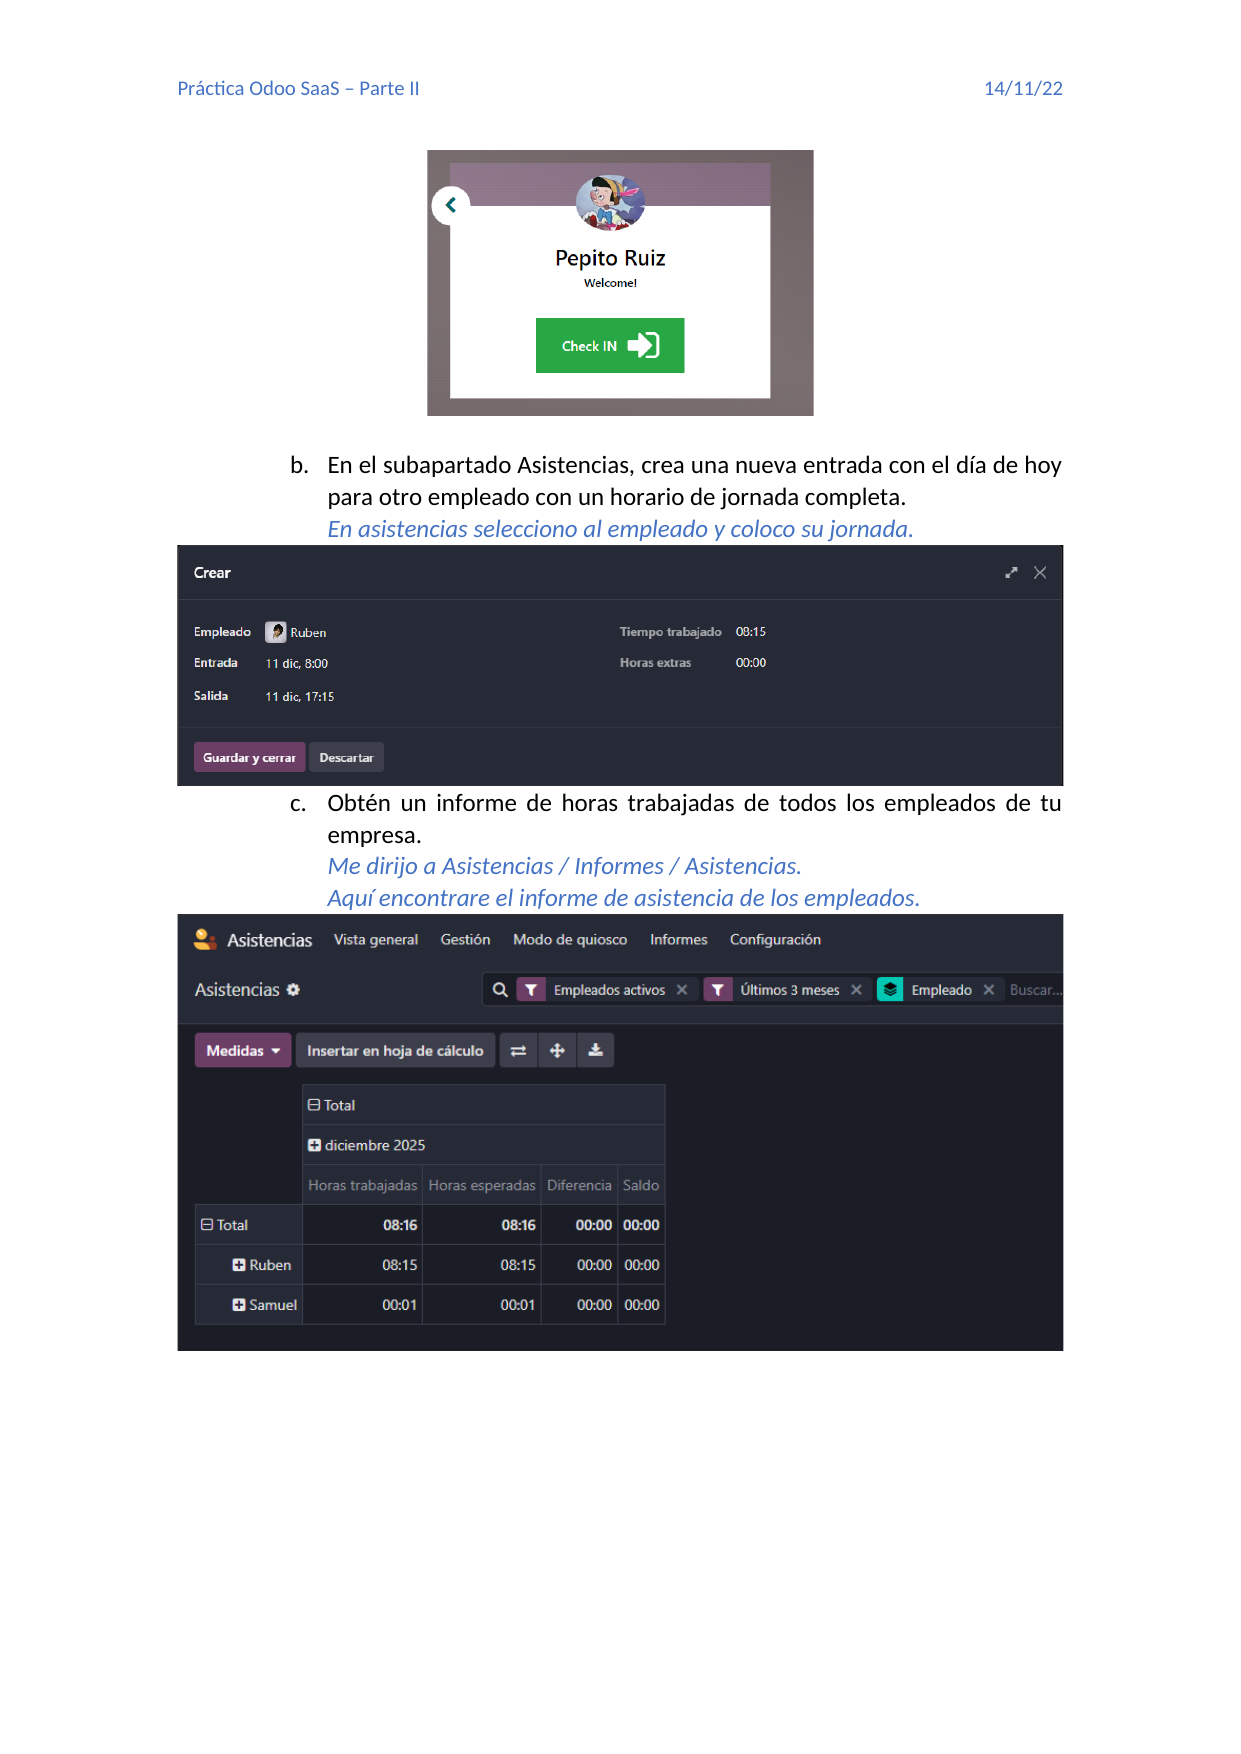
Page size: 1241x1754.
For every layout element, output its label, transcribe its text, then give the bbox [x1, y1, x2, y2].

list Aquí encontrare el informe de asistencia de los empleados. [327, 882, 1063, 913]
list Obtén un informe de horas trabajadas de todos los empleados de tu empresa. [290, 787, 1063, 849]
picture [177, 914, 1064, 1351]
list En asistencias selecciono al empleado y coloco su jornada. [327, 513, 1063, 543]
picture [177, 545, 1064, 786]
list Me dirijo a Asistencias / Informes / Asistencias. [327, 850, 1063, 881]
list En el subapartado Asistencias, crea una nueva entrada con el día de hoy para otro empleado con un horario de jornada completa. [290, 449, 1063, 512]
picture [427, 150, 814, 416]
